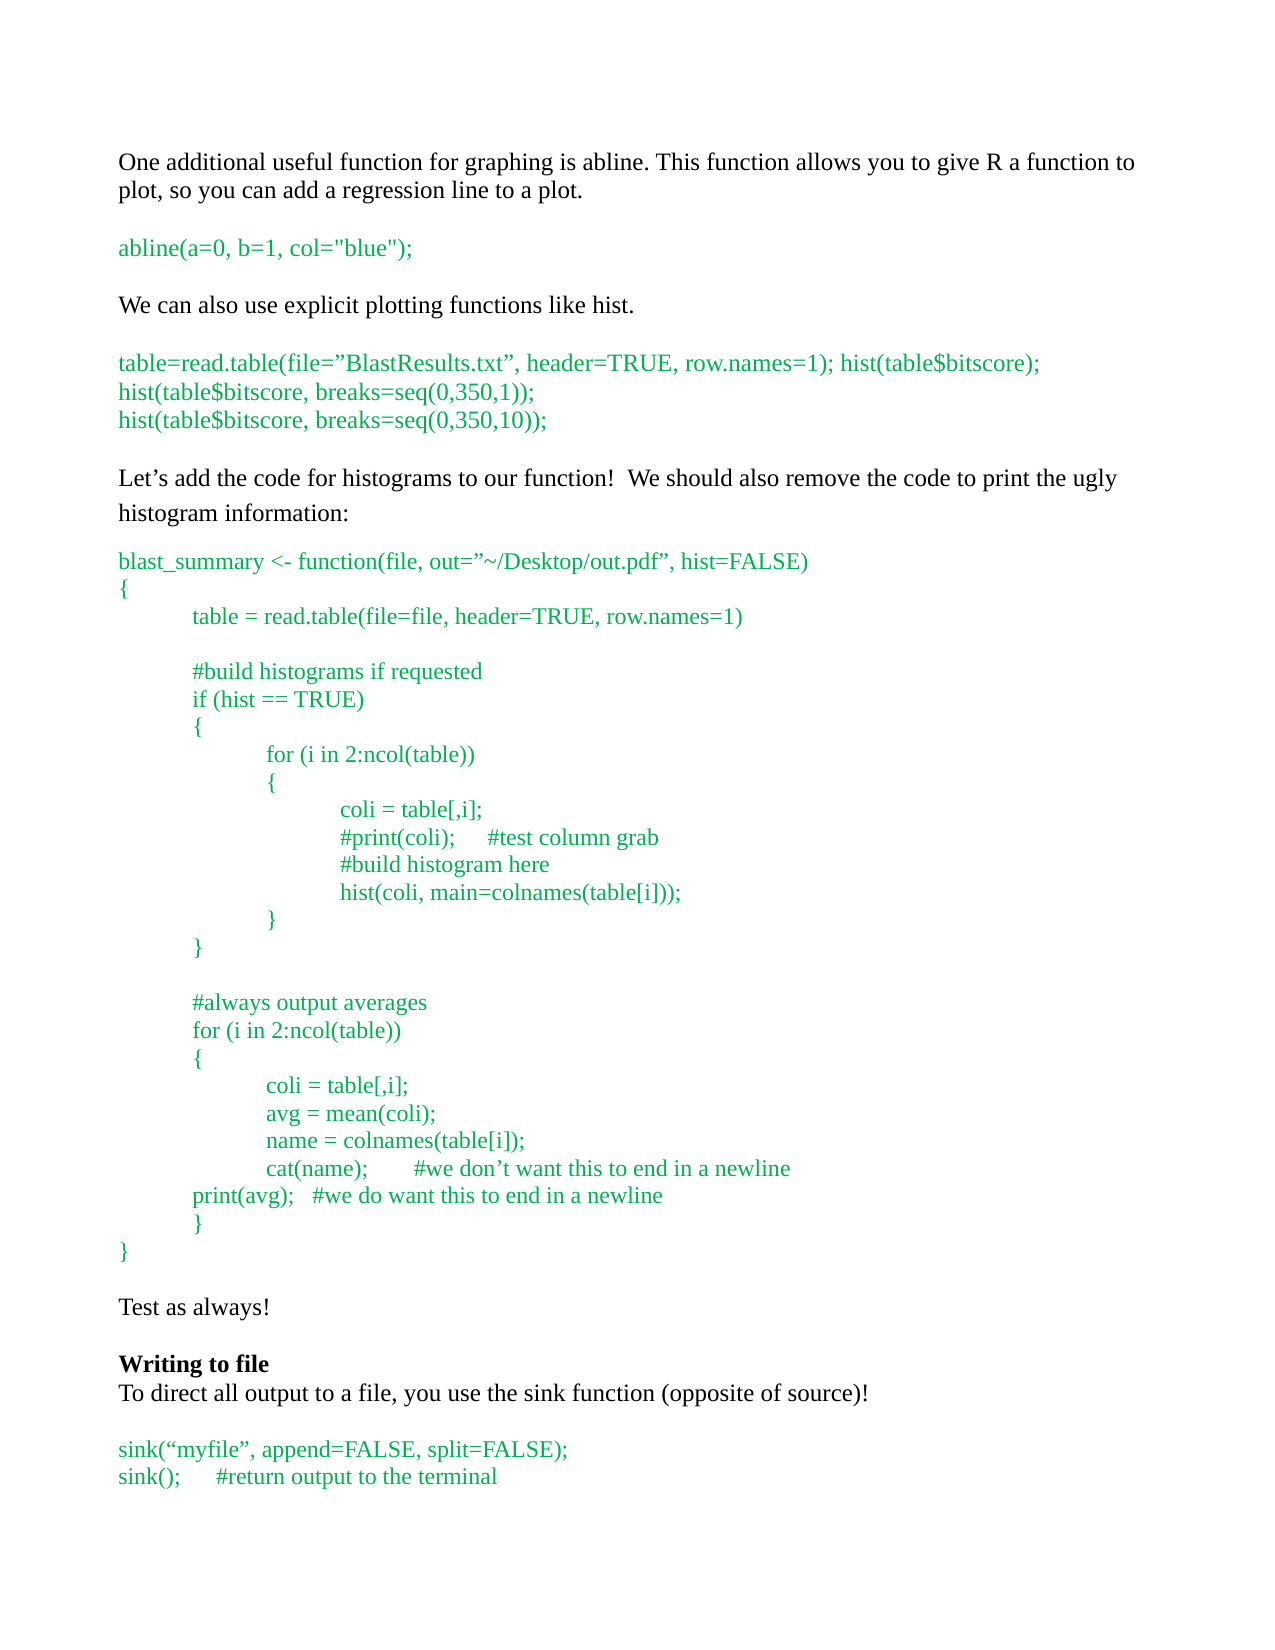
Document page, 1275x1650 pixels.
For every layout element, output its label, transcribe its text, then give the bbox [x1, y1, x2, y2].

text if (hist == TRUE) [118, 685, 1153, 712]
text #always output averages [118, 988, 1153, 1016]
text Test as always! [118, 1292, 1153, 1321]
text name = colnames(table[i]); [118, 1126, 1153, 1154]
text sink(“myfile”, append=FALSE, split=FALSE); [118, 1434, 1153, 1462]
text To direct all output to a file, you use the sink function (opposite of source)! [118, 1378, 1153, 1407]
text blast_summary <- function(file, out=”~/Desktop/out.pdf”, hist=FALSE) [118, 547, 1153, 574]
text coli = table[,i]; [118, 795, 1153, 823]
text sink(); #return output to the terminal [118, 1462, 1153, 1490]
text table=read.table(file=”BlastResults.txt”, header=TRUE, row.names=1); hist(table$bitscore); [118, 348, 1153, 377]
text { [118, 712, 1153, 740]
text cat(name); #we don’t want this to end in a newline print(avg); #we do want this to end in a newline [118, 1154, 1153, 1209]
text Let’s add the code for histograms to our function! We should also remove the code to print the ugly histogram information: [118, 463, 1157, 526]
text avg = mean(coli); [118, 1099, 1153, 1126]
text abline(a=0, b=1, col="blue"); [118, 233, 1153, 262]
text #build histogram here [118, 850, 1153, 878]
text table = read.table(file=file, header=TRUE, row.names=1) [118, 602, 1153, 629]
text { [118, 1043, 1153, 1071]
text #print(coli); #test column grab [118, 823, 1153, 850]
text { [118, 574, 1153, 602]
text coli = table[,i]; [118, 1071, 1153, 1099]
text hist(table$bitscore, breaks=seq(0,350,1)); [118, 377, 1153, 406]
text We can also use explicit plotting functions like hist. [118, 291, 1153, 319]
text } [118, 1209, 1153, 1237]
text } [118, 933, 1153, 961]
subtitle Writing to file [118, 1349, 1157, 1378]
text One additional useful function for graphing is abline. This function allows you to give R a function to plot, so you can add a regression line to a plot. [118, 147, 1153, 204]
text for (i in 2:ncol(table)) [118, 740, 1153, 767]
text { [118, 767, 1153, 795]
text } [118, 906, 1153, 933]
text for (i in 2:ncol(table)) [118, 1016, 1153, 1043]
text } [118, 1237, 1153, 1264]
text hist(coli, main=colnames(table[i])); [118, 878, 1153, 906]
text #build histograms if requested [118, 657, 1153, 685]
text hist(table$bitscore, breaks=seq(0,350,10)); [118, 406, 1153, 434]
